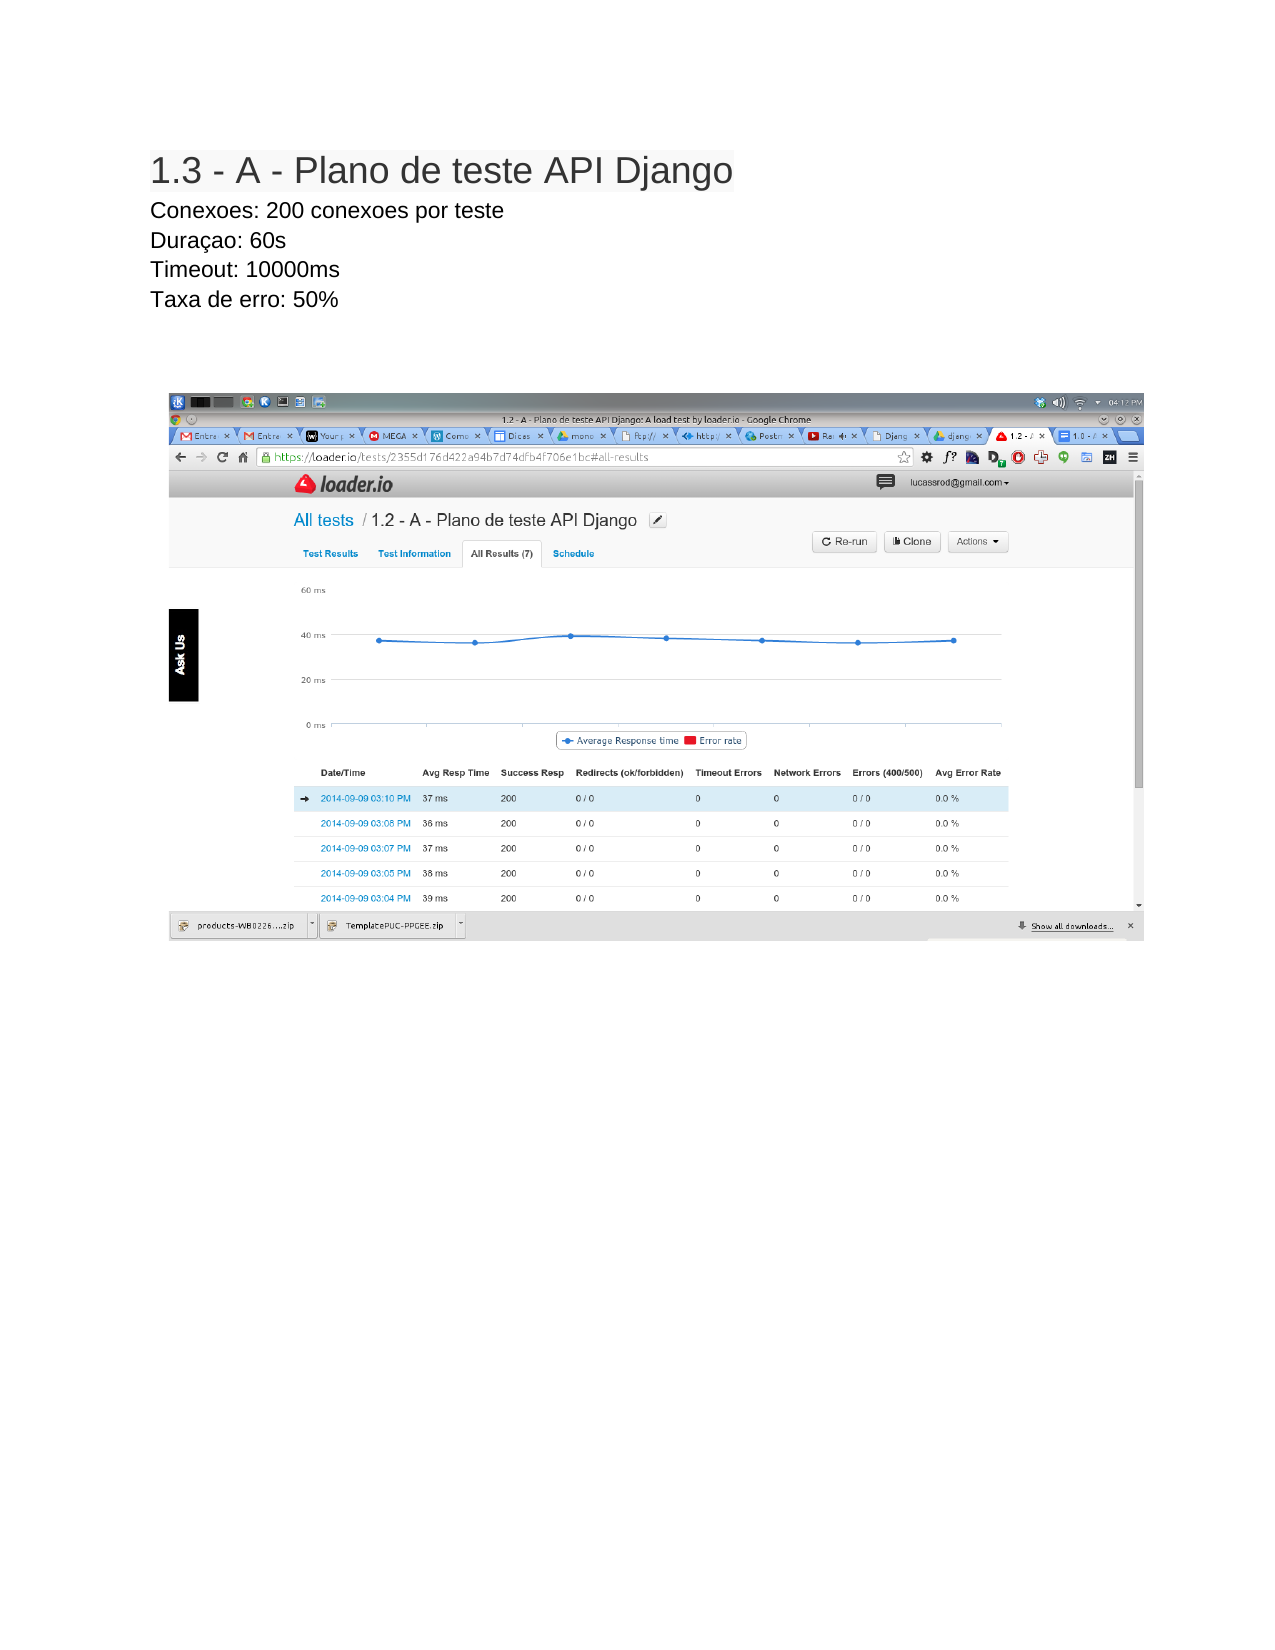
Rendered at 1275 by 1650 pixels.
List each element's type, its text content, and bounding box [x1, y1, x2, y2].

text Timeout: 10000ms [150, 257, 1125, 282]
text Conexoes: 200 conexoes por teste [150, 198, 1125, 224]
picture [168, 393, 1144, 941]
text 1.3 - A - Plano de teste API Django [150, 150, 1125, 192]
text Taxa de erro: 50% [150, 286, 1125, 312]
text Duraçao: 60s [150, 227, 1125, 253]
